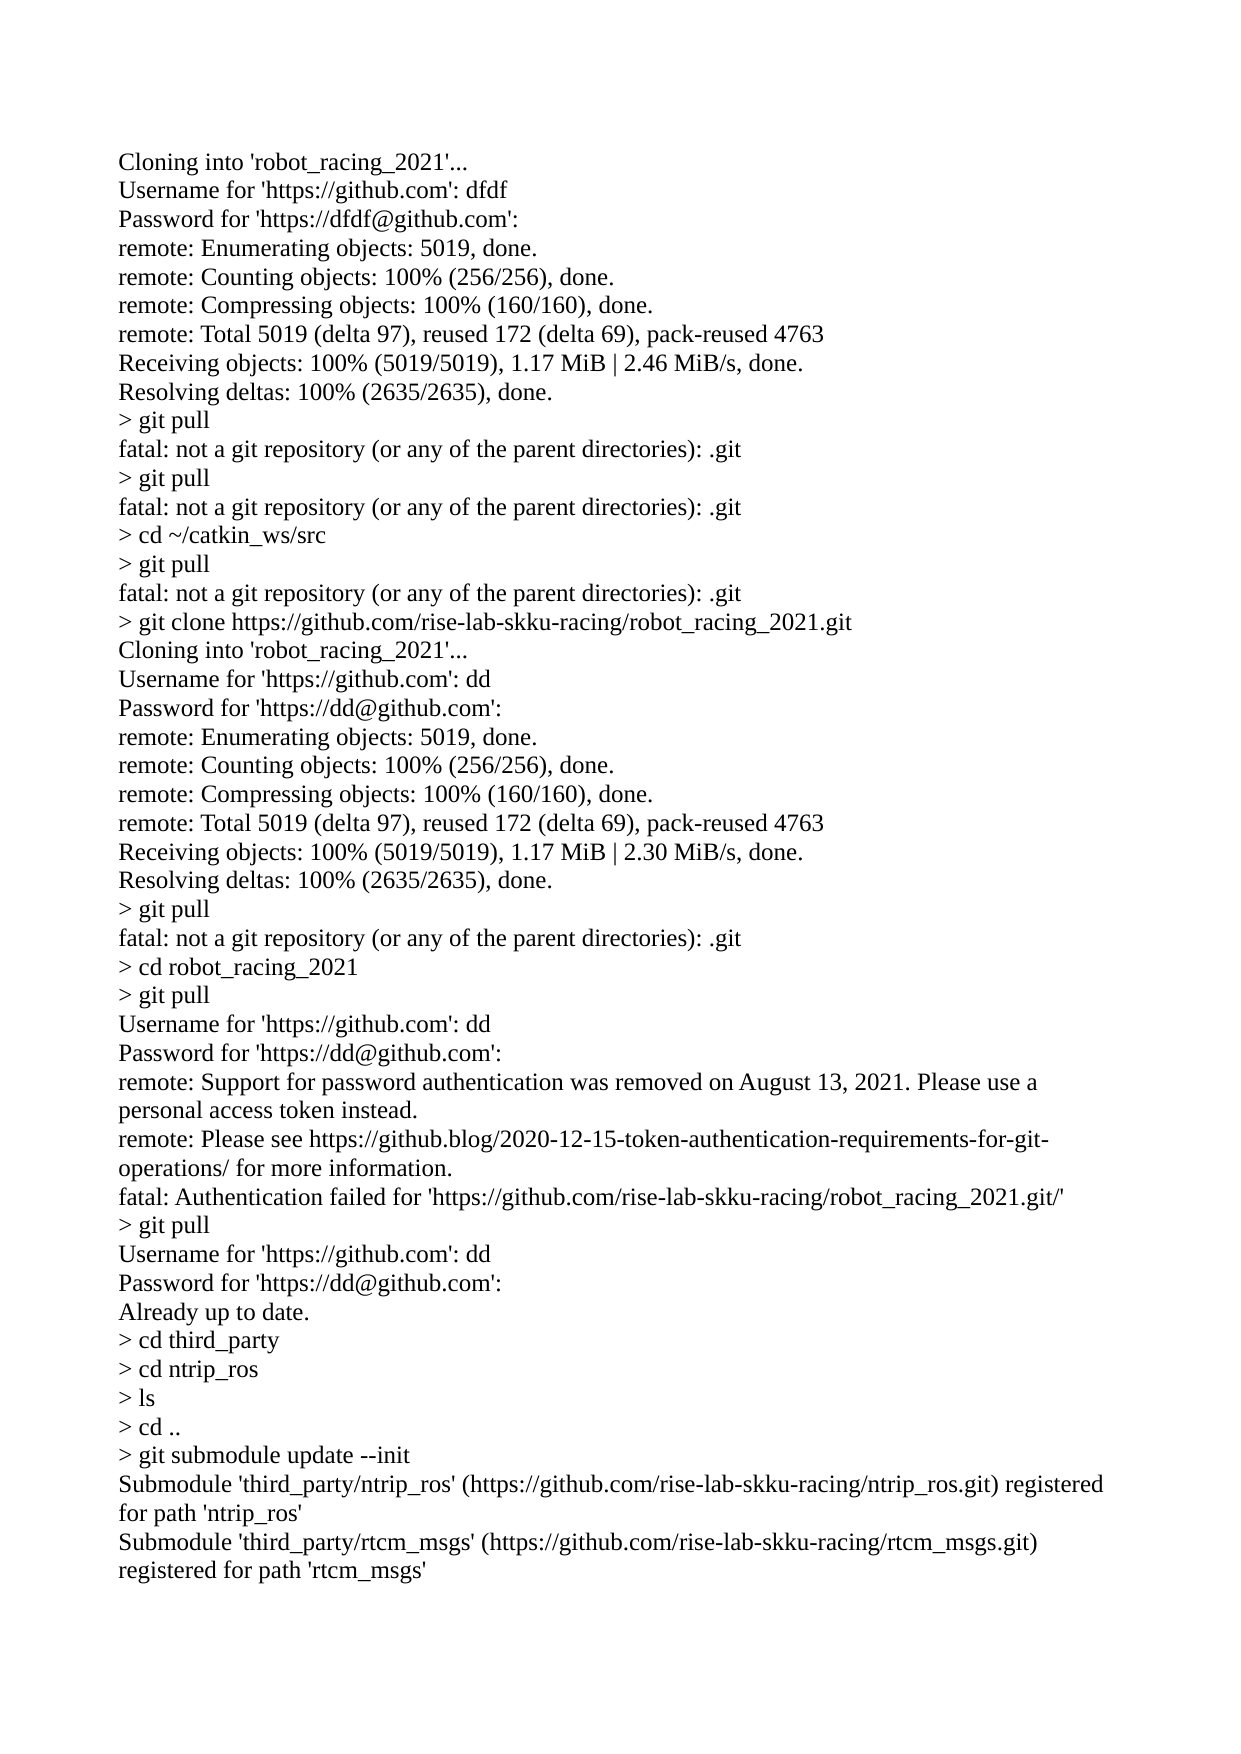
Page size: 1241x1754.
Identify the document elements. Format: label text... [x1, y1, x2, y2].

text remote: Support for password authentication was removed on August 13, 2021. Please use a personal access token instead. [118, 1067, 1122, 1124]
text > cd ~/catkin_ws/src [118, 521, 1122, 549]
text Username for 'https://github.com': dfdf [118, 176, 1122, 204]
text Submodule 'third_party/rtcm_msgs' (https://github.com/rise-lab-skku-racing/rtcm_msgs.git) registered for path 'rtcm_msgs' [118, 1527, 1122, 1584]
text > cd robot_racing_2021 [118, 952, 1122, 981]
text Password for 'https://dfdf@github.com': [118, 204, 1122, 233]
text > cd third_party [118, 1326, 1122, 1354]
text > ls [118, 1383, 1122, 1412]
text remote: Please see https://github.blog/2020-12-15-token-authentication-requirements-for-git-operations/ for more information. [118, 1124, 1122, 1182]
text remote: Compressing objects: 100% (160/160), done. [118, 779, 1122, 808]
text > git pull [118, 981, 1122, 1009]
text > cd .. [118, 1412, 1122, 1441]
text > cd ntrip_ros [118, 1354, 1122, 1383]
text fatal: not a git repository (or any of the parent directories): .git [118, 578, 1122, 607]
text > git pull [118, 406, 1122, 434]
text remote: Enumerating objects: 5019, done. [118, 722, 1122, 751]
text remote: Total 5019 (delta 97), reused 172 (delta 69), pack-reused 4763 [118, 808, 1122, 837]
text fatal: not a git repository (or any of the parent directories): .git [118, 923, 1122, 952]
text > git submodule update --init [118, 1441, 1122, 1469]
text Resolving deltas: 100% (2635/2635), done. [118, 866, 1122, 894]
text remote: Total 5019 (delta 97), reused 172 (delta 69), pack-reused 4763 [118, 319, 1122, 348]
text > git pull [118, 549, 1122, 578]
text Password for 'https://dd@github.com': [118, 693, 1122, 722]
text fatal: not a git repository (or any of the parent directories): .git [118, 434, 1122, 463]
text remote: Compressing objects: 100% (160/160), done. [118, 291, 1122, 319]
text Password for 'https://dd@github.com': [118, 1038, 1122, 1067]
text Already up to date. [118, 1297, 1122, 1326]
text remote: Counting objects: 100% (256/256), done. [118, 262, 1122, 291]
text Submodule 'third_party/ntrip_ros' (https://github.com/rise-lab-skku-racing/ntrip_ros.git) registered for path 'ntrip_ros' [118, 1469, 1122, 1527]
text Username for 'https://github.com': dd [118, 1009, 1122, 1038]
text Resolving deltas: 100% (2635/2635), done. [118, 377, 1122, 406]
text Receiving objects: 100% (5019/5019), 1.17 MiB | 2.30 MiB/s, done. [118, 837, 1122, 866]
text Username for 'https://github.com': dd [118, 664, 1122, 693]
text fatal: Authentication failed for 'https://github.com/rise-lab-skku-racing/robot_racing_2021.git/' [118, 1182, 1122, 1211]
text Receiving objects: 100% (5019/5019), 1.17 MiB | 2.46 MiB/s, done. [118, 348, 1122, 377]
text > git pull [118, 1211, 1122, 1239]
text Username for 'https://github.com': dd [118, 1239, 1122, 1268]
text Cloning into 'robot_racing_2021'... [118, 147, 1122, 176]
text remote: Counting objects: 100% (256/256), done. [118, 751, 1122, 779]
text > git pull [118, 894, 1122, 923]
text fatal: not a git repository (or any of the parent directories): .git [118, 492, 1122, 521]
text Cloning into 'robot_racing_2021'... [118, 636, 1122, 664]
text > git pull [118, 463, 1122, 492]
text remote: Enumerating objects: 5019, done. [118, 233, 1122, 262]
text > git clone https://github.com/rise-lab-skku-racing/robot_racing_2021.git [118, 607, 1122, 636]
text Password for 'https://dd@github.com': [118, 1268, 1122, 1297]
